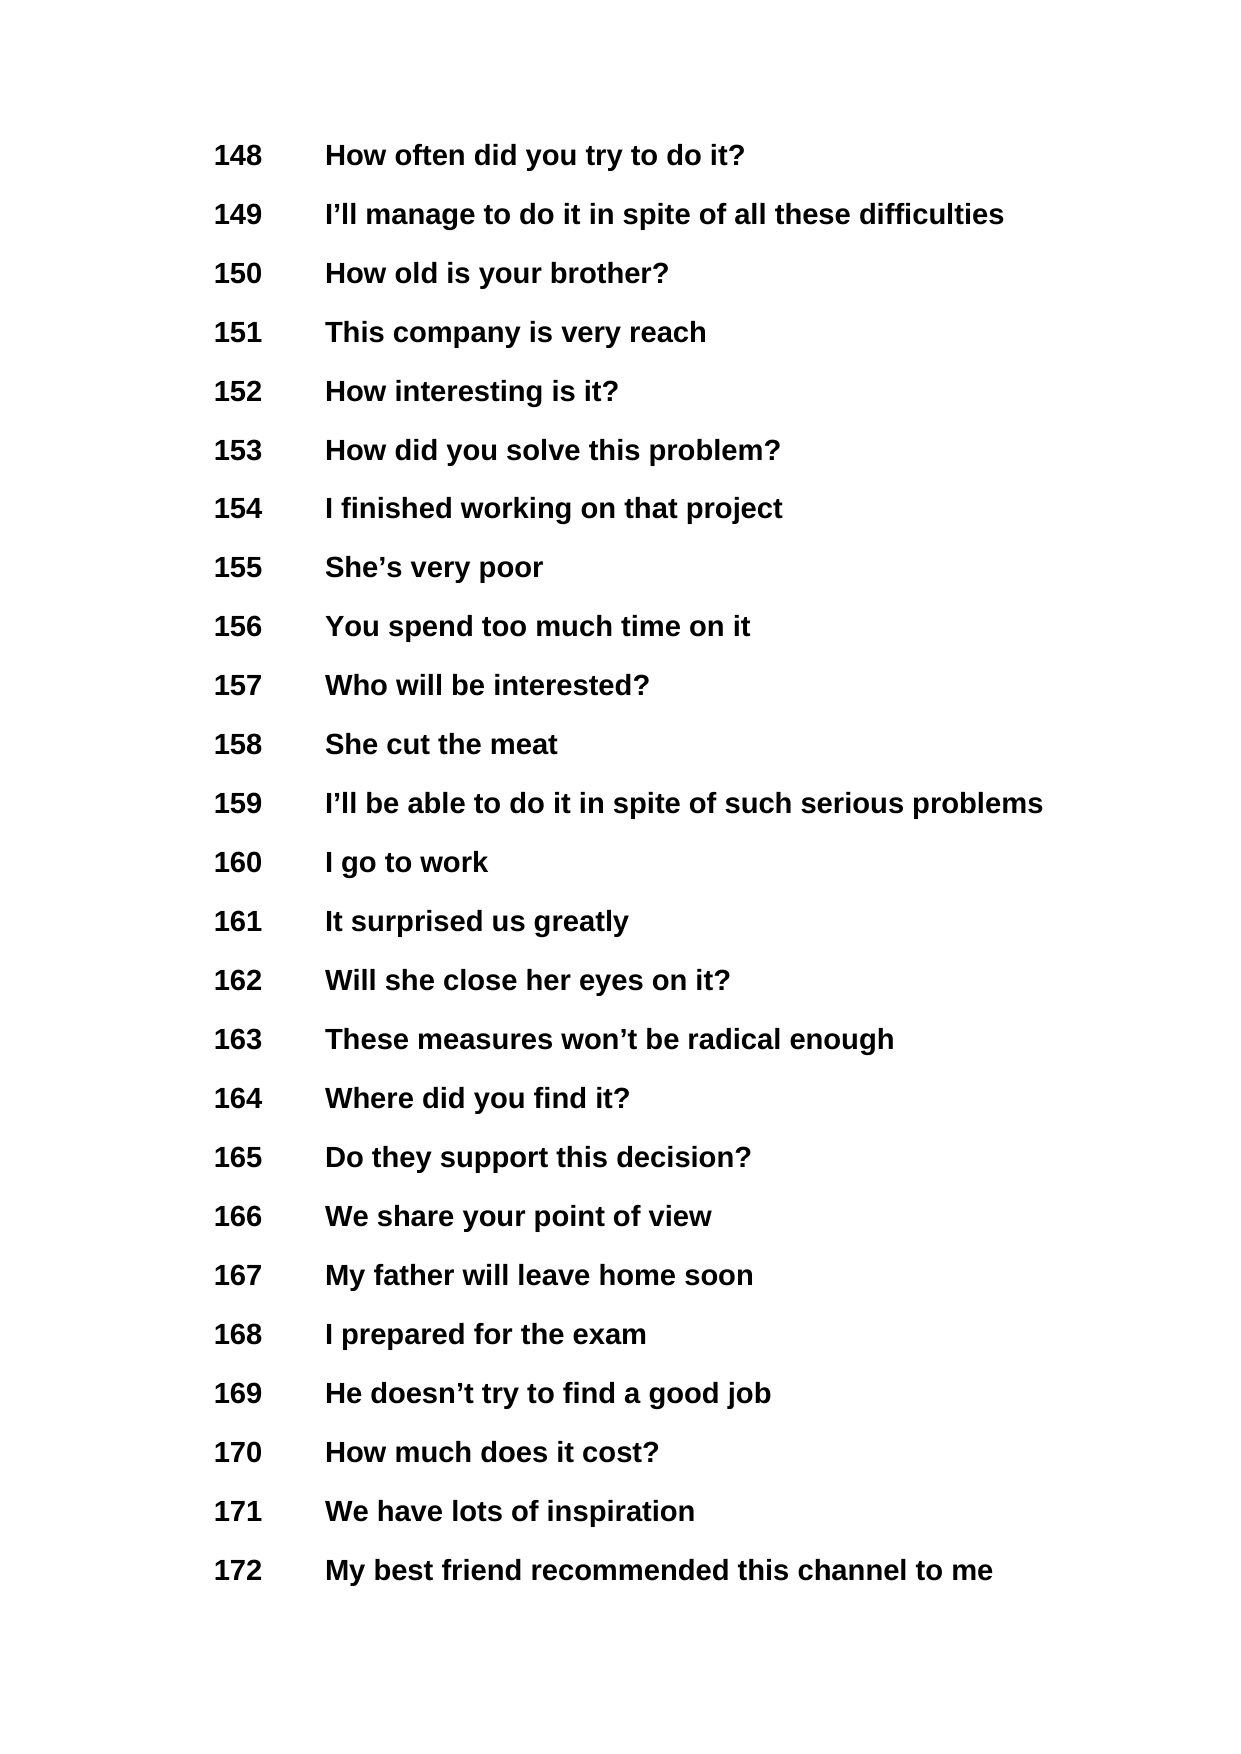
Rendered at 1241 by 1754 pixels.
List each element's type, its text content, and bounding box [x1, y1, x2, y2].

list Do they support this decision? [213, 1120, 1152, 1179]
list She cut the meat [213, 708, 1152, 767]
list I’ll be able to do it in spite of such serious problems [213, 767, 1152, 826]
list This company is very reach [213, 295, 1152, 354]
list How often did you try to do it? [213, 118, 1152, 177]
list Will she close her eyes on it? [213, 943, 1152, 1002]
list I prepared for the exam [213, 1297, 1152, 1356]
list I finished working on that project [213, 472, 1152, 531]
list I go to work [213, 826, 1152, 884]
list How interesting is it? [213, 354, 1152, 413]
list Where did you find it? [213, 1061, 1152, 1120]
list My best friend recommended this channel to me [213, 1533, 1152, 1592]
list Who will be interested? [213, 649, 1152, 708]
list You spend too much time on it [213, 590, 1152, 649]
list My father will leave home soon [213, 1238, 1152, 1297]
list We share your point of view [213, 1179, 1152, 1238]
list We have lots of inspiration [213, 1474, 1152, 1533]
list He doesn’t try to find a good job [213, 1356, 1152, 1415]
list How old is your brother? [213, 236, 1152, 295]
list How much does it cost? [213, 1415, 1152, 1474]
list I’ll manage to do it in spite of all these difficulties [213, 177, 1152, 236]
list It surprised us greatly [213, 884, 1152, 943]
list How did you solve this problem? [213, 413, 1152, 472]
list These measures won’t be radical enough [213, 1002, 1152, 1061]
list She’s very poor [213, 531, 1152, 590]
